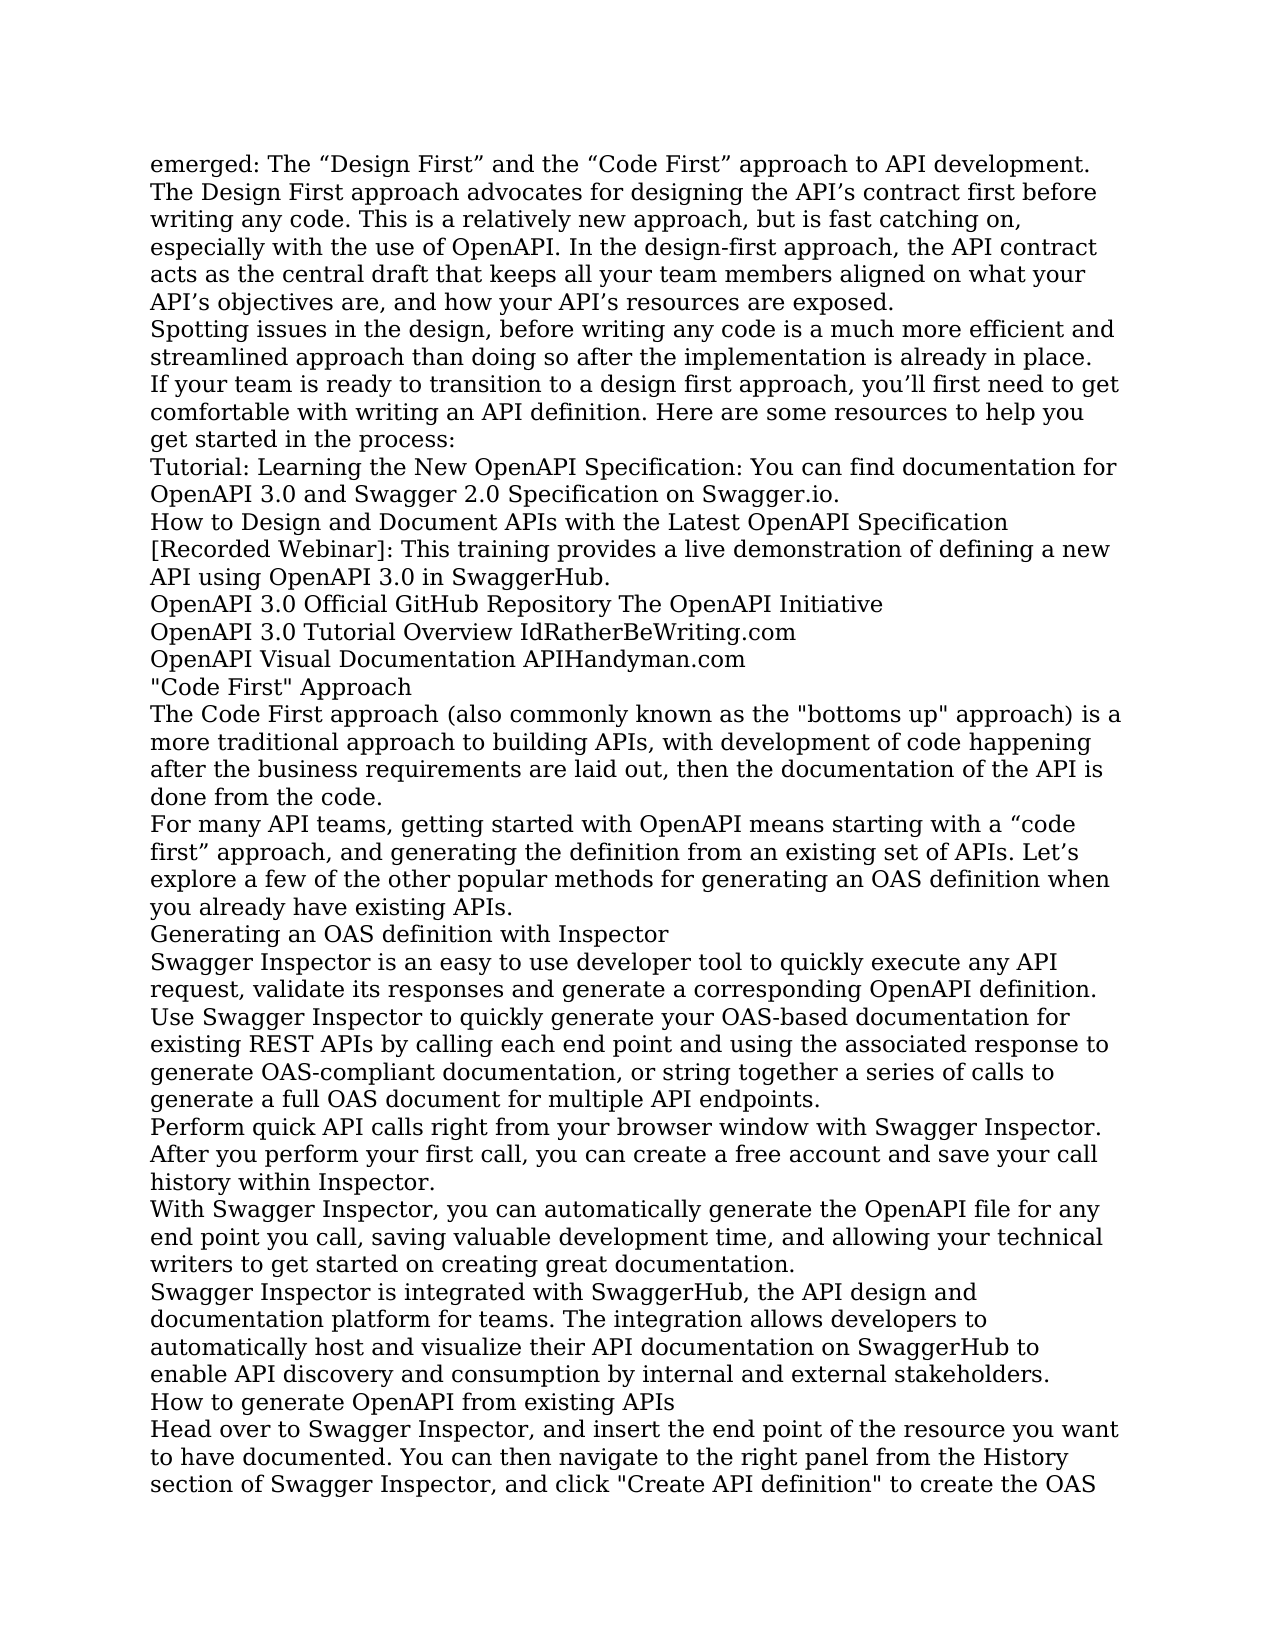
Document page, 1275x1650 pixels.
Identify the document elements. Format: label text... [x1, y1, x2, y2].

text Generating an OAS definition with Inspector [150, 920, 1125, 947]
text OpenAPI 3.0 Official GitHub Repository The OpenAPI Initiative [150, 590, 1125, 617]
text emerged: The “Design First” and the “Code First” approach to API development. [150, 150, 1125, 177]
text For many API teams, getting started with OpenAPI means starting with a “code first” approach, and generating the definition from an existing set of APIs. Let’s explore a few of the other popular methods for generating an OAS definition when you already have existing APIs. [150, 810, 1125, 920]
text Perform quick API calls right from your browser window with Swagger Inspector. After you perform your first call, you can create a free account and save your call history within Inspector. [150, 1112, 1125, 1195]
text OpenAPI 3.0 Tutorial Overview IdRatherBeWriting.com [150, 617, 1125, 645]
text With Swagger Inspector, you can automatically generate the OpenAPI file for any end point you call, saving valuable development time, and allowing your technical writers to get started on creating great documentation. [150, 1195, 1125, 1277]
text How to generate OpenAPI from existing APIs [150, 1387, 1125, 1415]
text Head over to Swagger Inspector, and insert the end point of the resource you want to have documented. You can then navigate to the right panel from the History section of Swagger Inspector, and click "Create API definition" to create the OAS [150, 1415, 1125, 1497]
text If your team is ready to transition to a design first approach, you’ll first need to get comfortable with writing an API definition. Here are some resources to help you get started in the process: [150, 370, 1125, 452]
text How to Design and Document APIs with the Latest OpenAPI Specification [Recorded Webinar]: This training provides a live demonstration of defining a new API using OpenAPI 3.0 in SwaggerHub. [150, 507, 1125, 590]
text "Code First" Approach [150, 672, 1125, 700]
text OpenAPI Visual Documentation APIHandyman.com [150, 645, 1125, 672]
text The Code First approach (also commonly known as the "bottoms up" approach) is a more traditional approach to building APIs, with development of code happening after the business requirements are laid out, then the documentation of the API is done from the code. [150, 700, 1125, 810]
text Swagger Inspector is an easy to use developer tool to quickly execute any API request, validate its responses and generate a corresponding OpenAPI definition. Use Swagger Inspector to quickly generate your OAS-based documentation for existing REST APIs by calling each end point and using the associated response to generate OAS-compliant documentation, or string together a series of calls to generate a full OAS document for multiple API endpoints. [150, 947, 1125, 1112]
text The Design First approach advocates for designing the API’s contract first before writing any code. This is a relatively new approach, but is fast catching on, especially with the use of OpenAPI. In the design-first approach, the API contract acts as the central draft that keeps all your team members aligned on what your API’s objectives are, and how your API’s resources are exposed. [150, 177, 1125, 315]
text Tutorial: Learning the New OpenAPI Specification: You can find documentation for OpenAPI 3.0 and Swagger 2.0 Specification on Swagger.io. [150, 452, 1125, 507]
text Spotting issues in the design, before writing any code is a much more efficient and streamlined approach than doing so after the implementation is already in place. [150, 315, 1125, 370]
text Swagger Inspector is integrated with SwaggerHub, the API design and documentation platform for teams. The integration allows developers to automatically host and visualize their API documentation on SwaggerHub to enable API discovery and consumption by internal and external stakeholders. [150, 1277, 1125, 1387]
